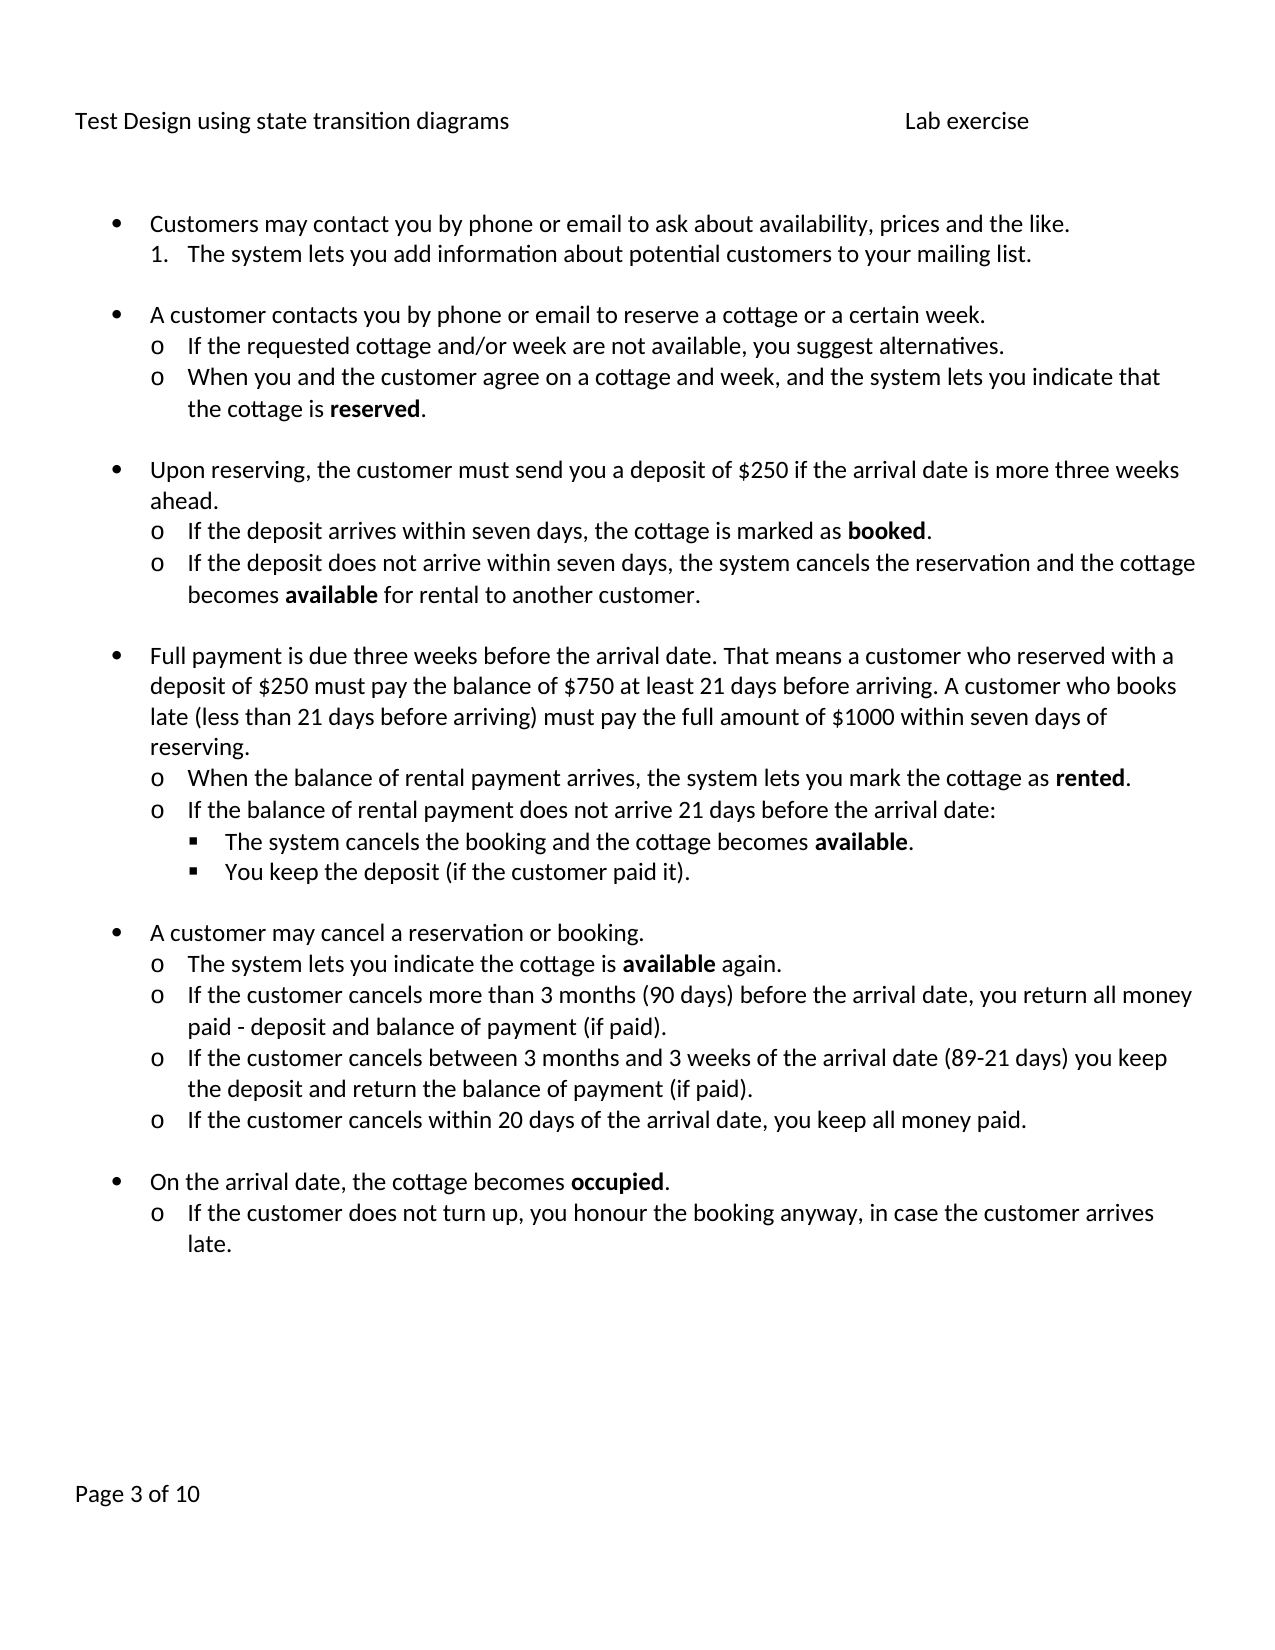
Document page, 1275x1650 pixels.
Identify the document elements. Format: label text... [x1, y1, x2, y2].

list A customer may cancel a reservation or booking. [112, 917, 1200, 948]
list You keep the deposit (if the customer paid it). [187, 856, 1200, 887]
list If the customer cancels more than 3 months (90 days) before the arrival date, you return all money paid - deposit and balance of payment (if paid). [150, 979, 1200, 1042]
list On the arrival date, the cottage becomes occupied. [112, 1166, 1200, 1197]
list If the customer cancels within 20 days of the arrival date, you keep all money paid. [150, 1104, 1200, 1166]
list If the deposit arrives within seven days, the cottage is marked as booked. [150, 515, 1200, 547]
list Customers may contact you by phone or email to ask about availability, prices and the like. [112, 208, 1200, 238]
list If the requested cottage and/or week are not available, you suggest alternatives. [150, 330, 1200, 362]
list If the balance of rental payment does not arrive 21 days before the arrival date: [150, 794, 1200, 826]
list The system lets you indicate the cottage is available again. [150, 948, 1200, 979]
list If the customer does not turn up, you honour the booking anyway, in case the customer arrives late. [150, 1197, 1200, 1290]
list When the balance of rental payment arrives, the system lets you mark the cottage as rented. [150, 762, 1200, 794]
list If the deposit does not arrive within seven days, the system cancels the reservation and the cottage becomes available for rental to another customer. [150, 547, 1200, 640]
list The system cancels the booking and the cottage becomes available. [187, 826, 1200, 856]
list Upon reserving, the customer must send you a deposit of $250 if the arrival date is more three weeks ahead. [112, 454, 1200, 515]
list If the customer cancels between 3 months and 3 weeks of the arrival date (89-21 days) you keep the deposit and return the balance of payment (if paid). [150, 1042, 1200, 1104]
list A customer contacts you by phone or email to reserve a cottage or a certain week. [112, 299, 1200, 330]
list The system lets you add information about potential customers to your mailing list. [150, 238, 1200, 299]
list Full payment is due three weeks before the arrival date. That means a customer who reserved with a deposit of $250 must pay the balance of $750 at least 21 days before arriving. A customer who books late (less than 21 days before arriving) must pay the full amount of $1000 within seven days of reserving. [112, 640, 1200, 762]
list When you and the customer agree on a cottage and week, and the system lets you indicate that the cottage is reserved. [150, 362, 1200, 454]
